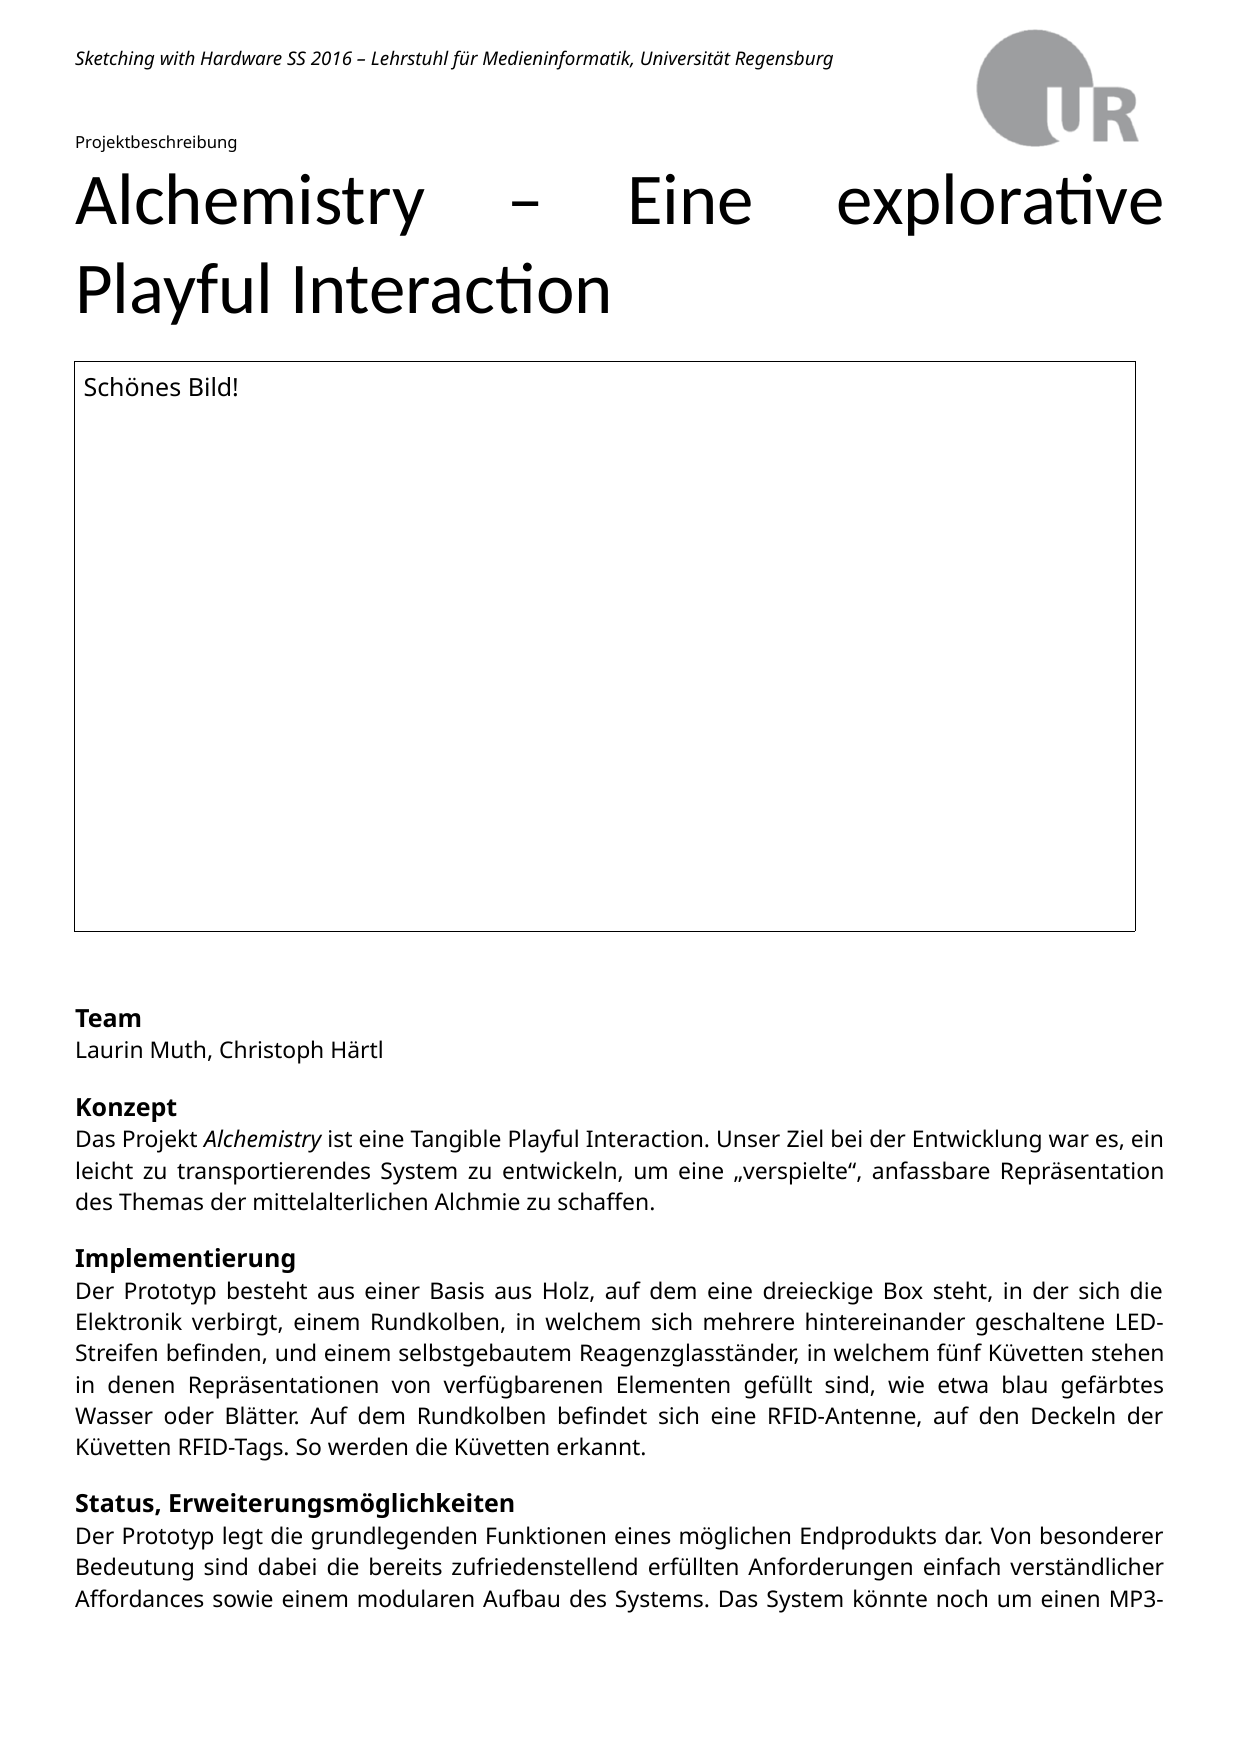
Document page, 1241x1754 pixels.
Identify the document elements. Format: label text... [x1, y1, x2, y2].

picture [966, 0, 1149, 183]
text Das Projekt Alchemistry ist eine Tangible Playful Interaction. Unser Ziel bei der Entwicklung war es, ein leicht zu transportierendes System zu entwickeln, um eine „verspielte“, anfassbare Repräsentation des Themas der mittelalterlichen Alchmie zu schaffen. [75, 1123, 1165, 1217]
subtitle Status, Erweiterungsmöglichkeiten [75, 1486, 1165, 1520]
text Laurin Muth, Christoph Härtl [75, 1034, 1165, 1066]
text Schönes Bild! [83, 370, 1126, 404]
text Projektbeschreibung [75, 131, 966, 154]
text Der Prototyp besteht aus einer Basis aus Holz, auf dem eine dreieckige Box steht, in der sich die Elektronik verbirgt, einem Rundkolben, in welchem sich mehrere hintereinander geschaltene LED-Streifen befinden, und einem selbstgebautem Reagenzglasständer, in welchem fünf Küvetten stehen in denen Repräsentationen von verfügbarenen Elementen gefüllt sind, wie etwa blau gefärbtes Wasser oder Blätter. Auf dem Rundkolben befindet sich eine RFID-Antenne, auf den Deckeln der Küvetten RFID-Tags. So werden die Küvetten erkannt. [75, 1275, 1165, 1462]
text Der Prototyp legt die grundlegenden Funktionen eines möglichen Endprodukts dar. Von besonderer Bedeutung sind dabei die bereits zufriedenstellend erfüllten Anforderungen einfach verständlicher Affordances sowie einem modularen Aufbau des Systems. Das System könnte noch um einen MP3- [75, 1520, 1165, 1614]
subtitle Alchemistry – Eine explorative Playful Interaction [75, 154, 1165, 332]
subtitle Konzept [75, 1089, 1165, 1123]
subtitle Implementierung [75, 1241, 1165, 1275]
subtitle Team [75, 1000, 1165, 1034]
